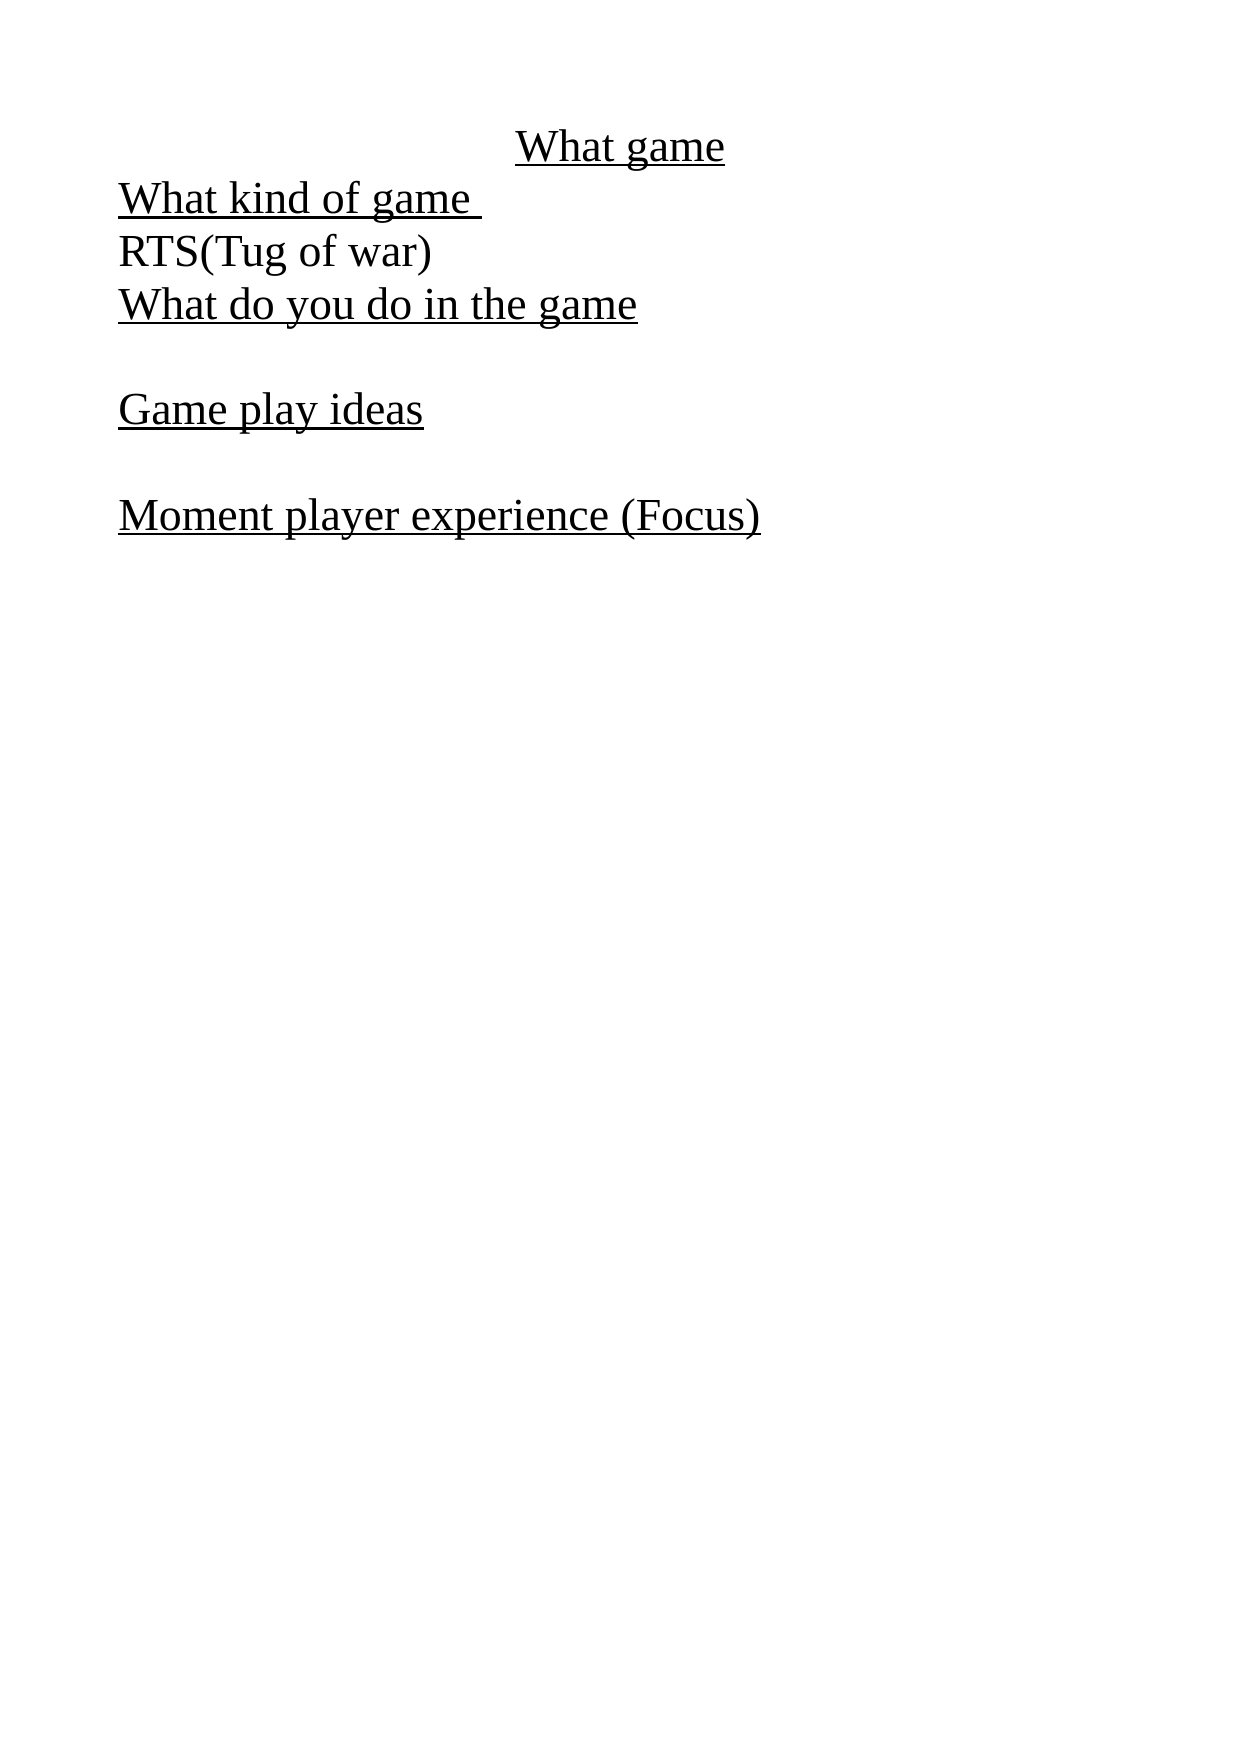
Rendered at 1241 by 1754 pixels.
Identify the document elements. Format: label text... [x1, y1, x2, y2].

text RTS(Tug of war) [118, 223, 1122, 276]
text What game [118, 118, 1122, 171]
text What kind of game [118, 171, 1122, 223]
text What do you do in the game [118, 276, 1122, 329]
text Moment player experience (Focus) [118, 487, 1122, 540]
text Game play ideas [118, 382, 1122, 434]
